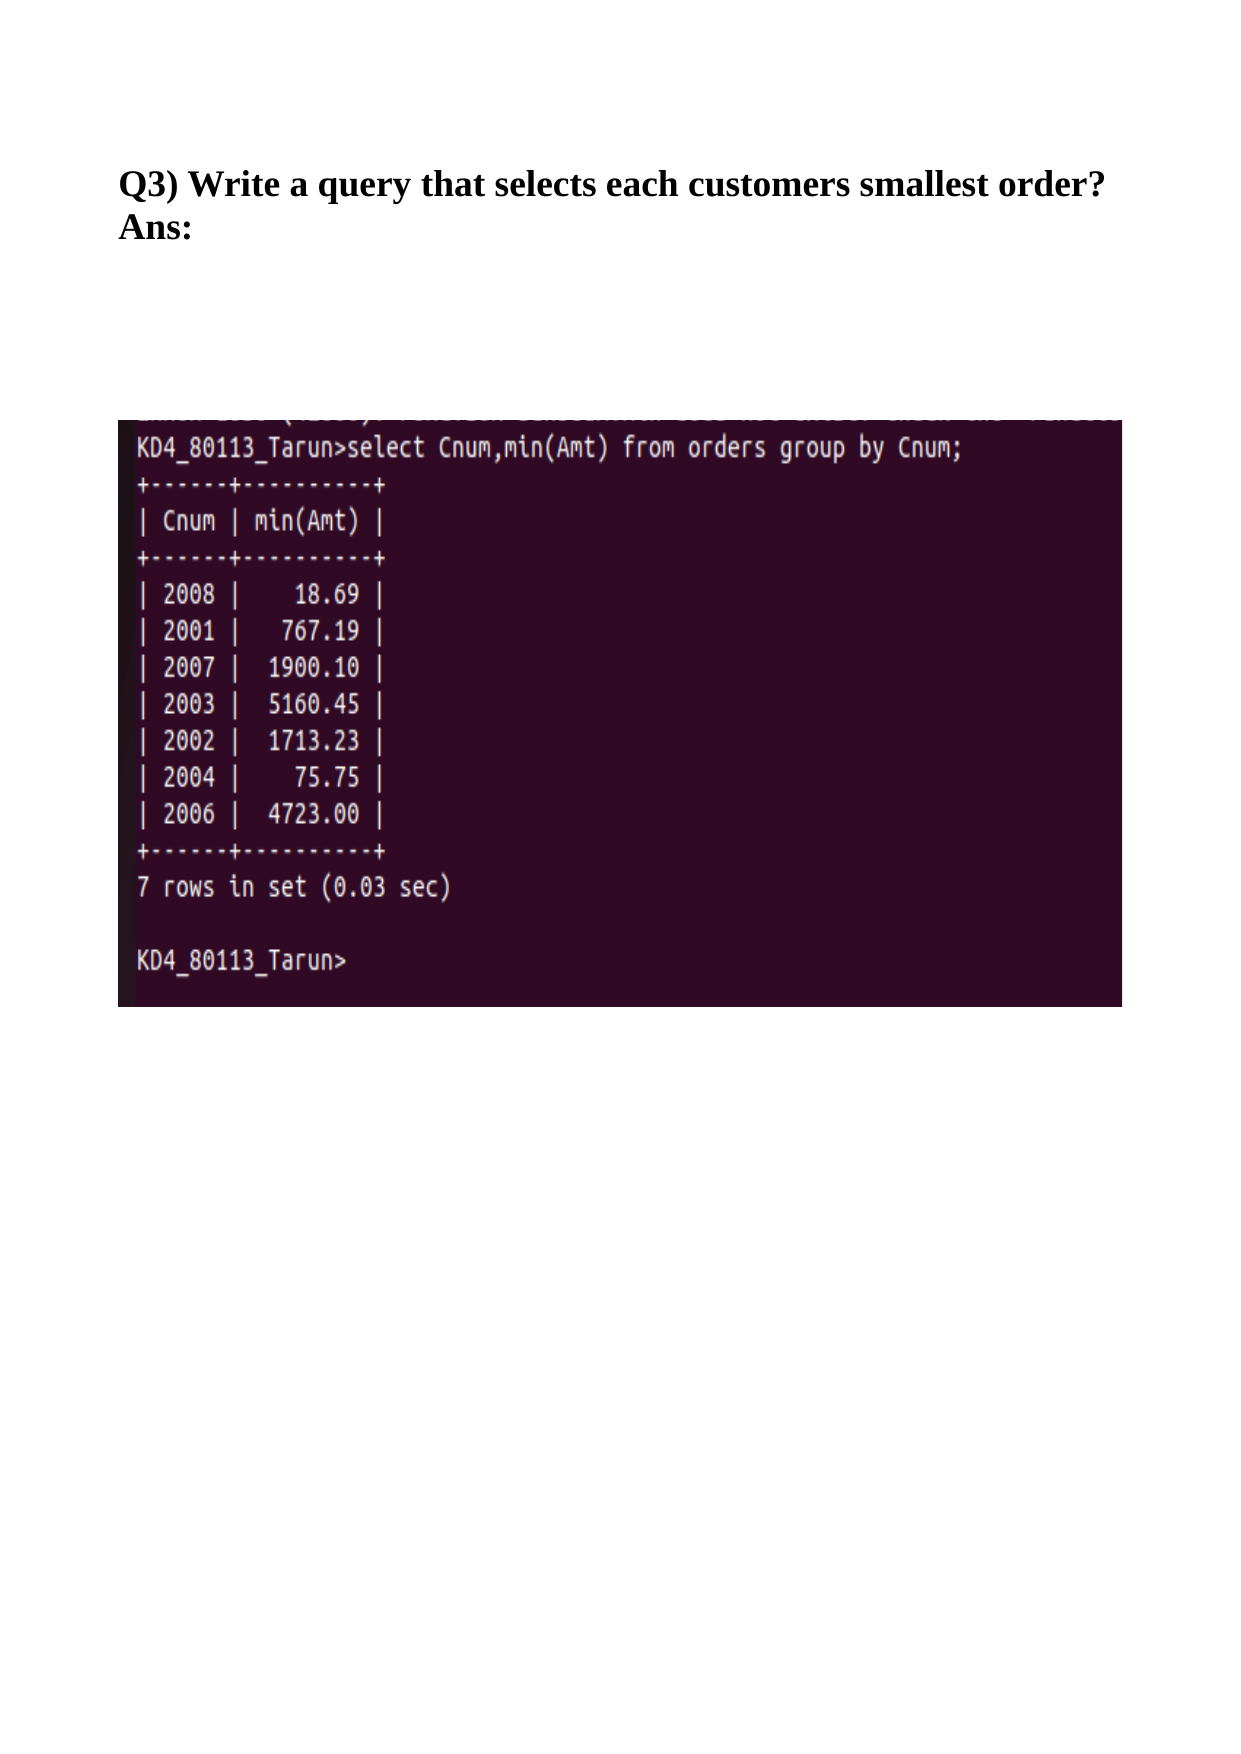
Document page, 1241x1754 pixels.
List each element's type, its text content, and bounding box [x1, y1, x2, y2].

picture [118, 420, 1123, 1007]
text Q3) Write a query that selects each customers smallest order? [118, 161, 1122, 204]
text Ans: [118, 204, 1122, 247]
